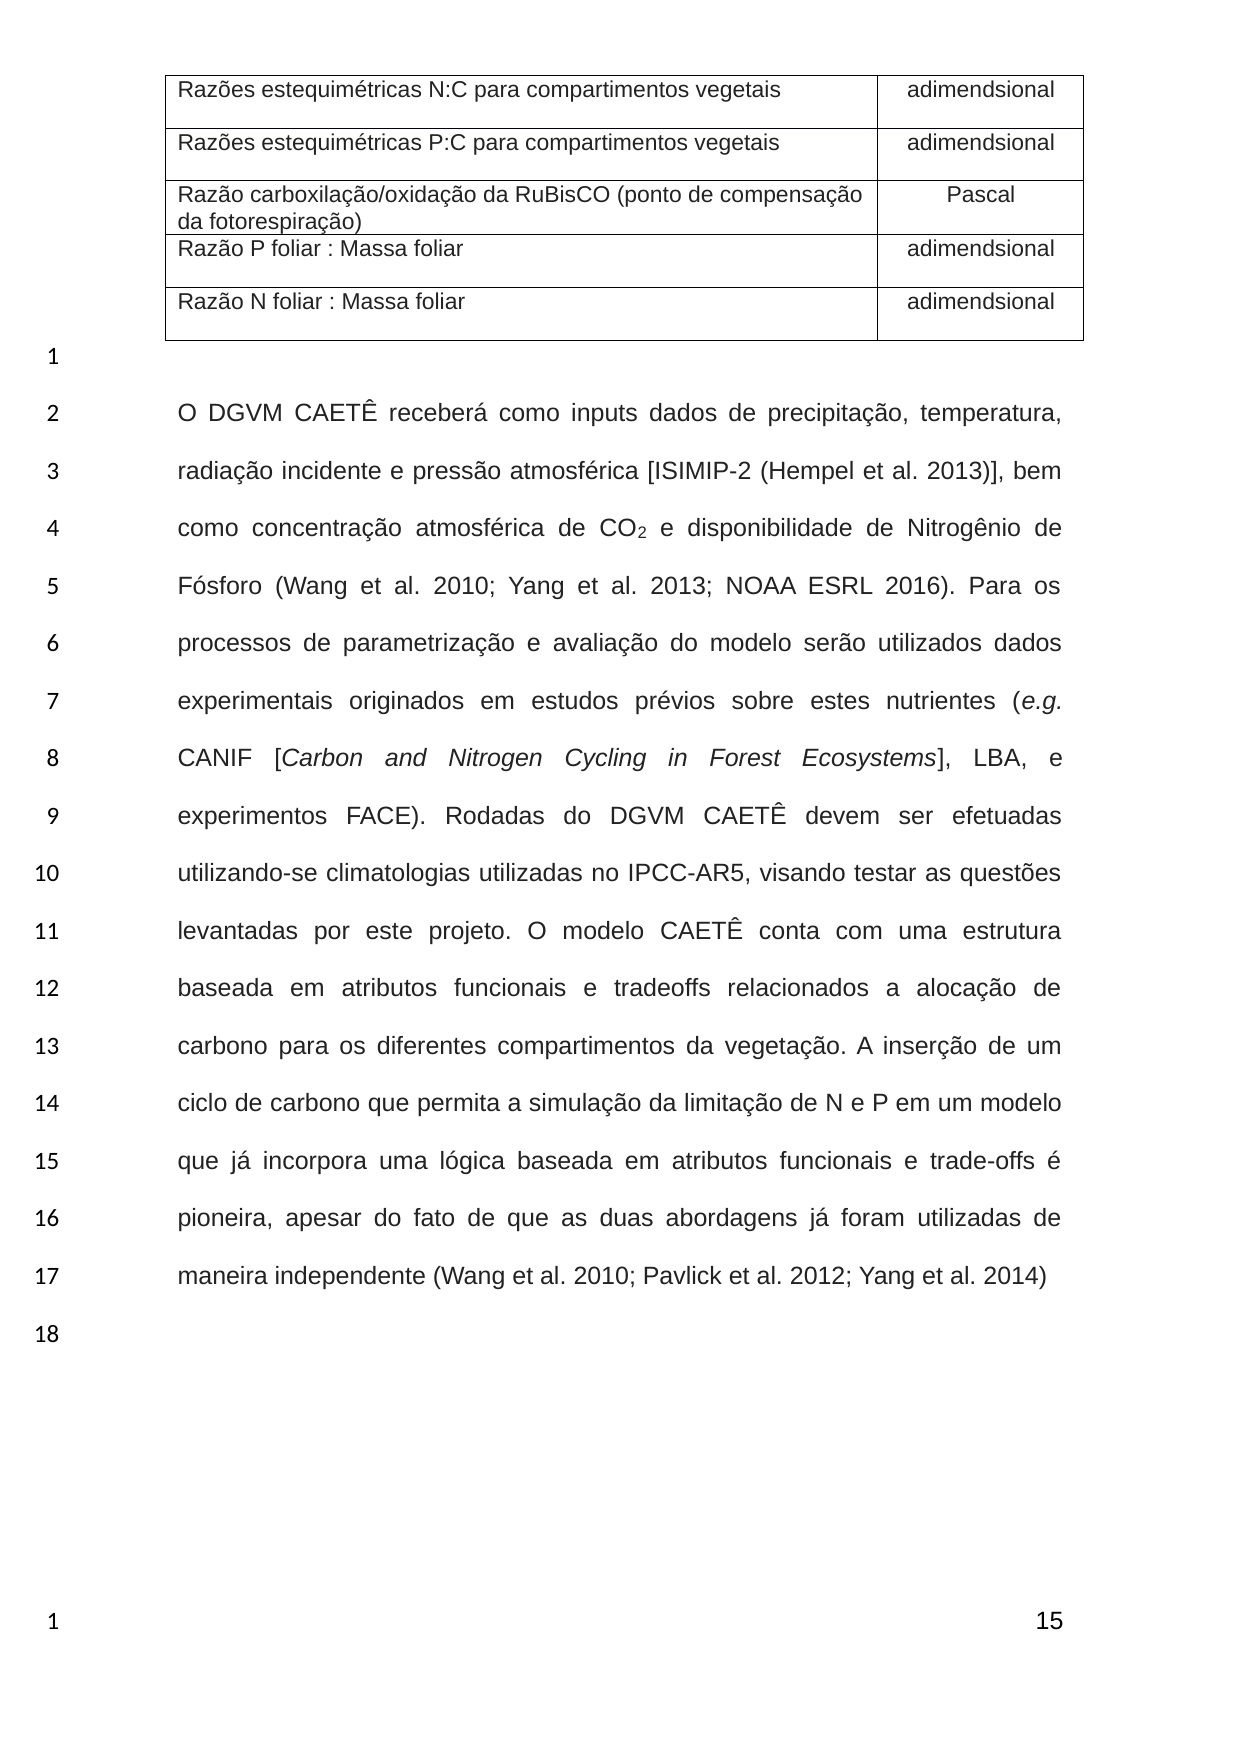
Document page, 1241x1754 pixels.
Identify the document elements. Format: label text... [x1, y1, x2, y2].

table_cell Pascal [878, 181, 1083, 234]
table_cell adimendsional [878, 76, 1083, 128]
table_cell Razão P foliar : Massa foliar [166, 235, 877, 287]
table_cell Razões estequimétricas P:C para compartimentos vegetais [166, 129, 877, 180]
table_cell Razões estequimétricas N:C para compartimentos vegetais [166, 76, 877, 128]
table_cell adimendsional [878, 288, 1083, 339]
table_cell Razão N foliar : Massa foliar [166, 288, 877, 339]
table_cell Razão carboxilação/oxidação da RuBisCO (ponto de compensação da fotorespiração) [166, 181, 877, 234]
table_cell adimendsional [878, 235, 1083, 287]
table_cell adimendsional [878, 129, 1083, 180]
text O DGVM CAETÊ receberá como inputs dados de precipitação, temperatura, radiação incidente e pressão atmosférica [ISIMIP-2 (Hempel et al. 2013)], bem como concentração atmosférica de CO2 e disponibilidade de Nitrogênio de Fósforo (Wang et al. 2010; Yang et al. 2013; NOAA ESRL 2016). Para os processos de parametrização e avaliação do modelo serão utilizados dados experimentais originados em estudos prévios sobre estes nutrientes (e.g. CANIF [Carbon and Nitrogen Cycling in Forest Ecosystems], LBA, e experimentos FACE). Rodadas do DGVM CAETÊ devem ser efetuadas utilizando-se climatologias utilizadas no IPCC-AR5, visando testar as questões levantadas por este projeto. O modelo CAETÊ conta com uma estrutura baseada em atributos funcionais e tradeoffs relacionados a alocação de carbono para os diferentes compartimentos da vegetação. A inserção de um ciclo de carbono que permita a simulação da limitação de N e P em um modelo que já incorpora uma lógica baseada em atributos funcionais e trade-offs é pioneira, apesar do fato de que as duas abordagens já foram utilizadas de maneira independente (Wang et al. 2010; Pavlick et al. 2012; Yang et al. 2014) [177, 398, 1063, 1289]
